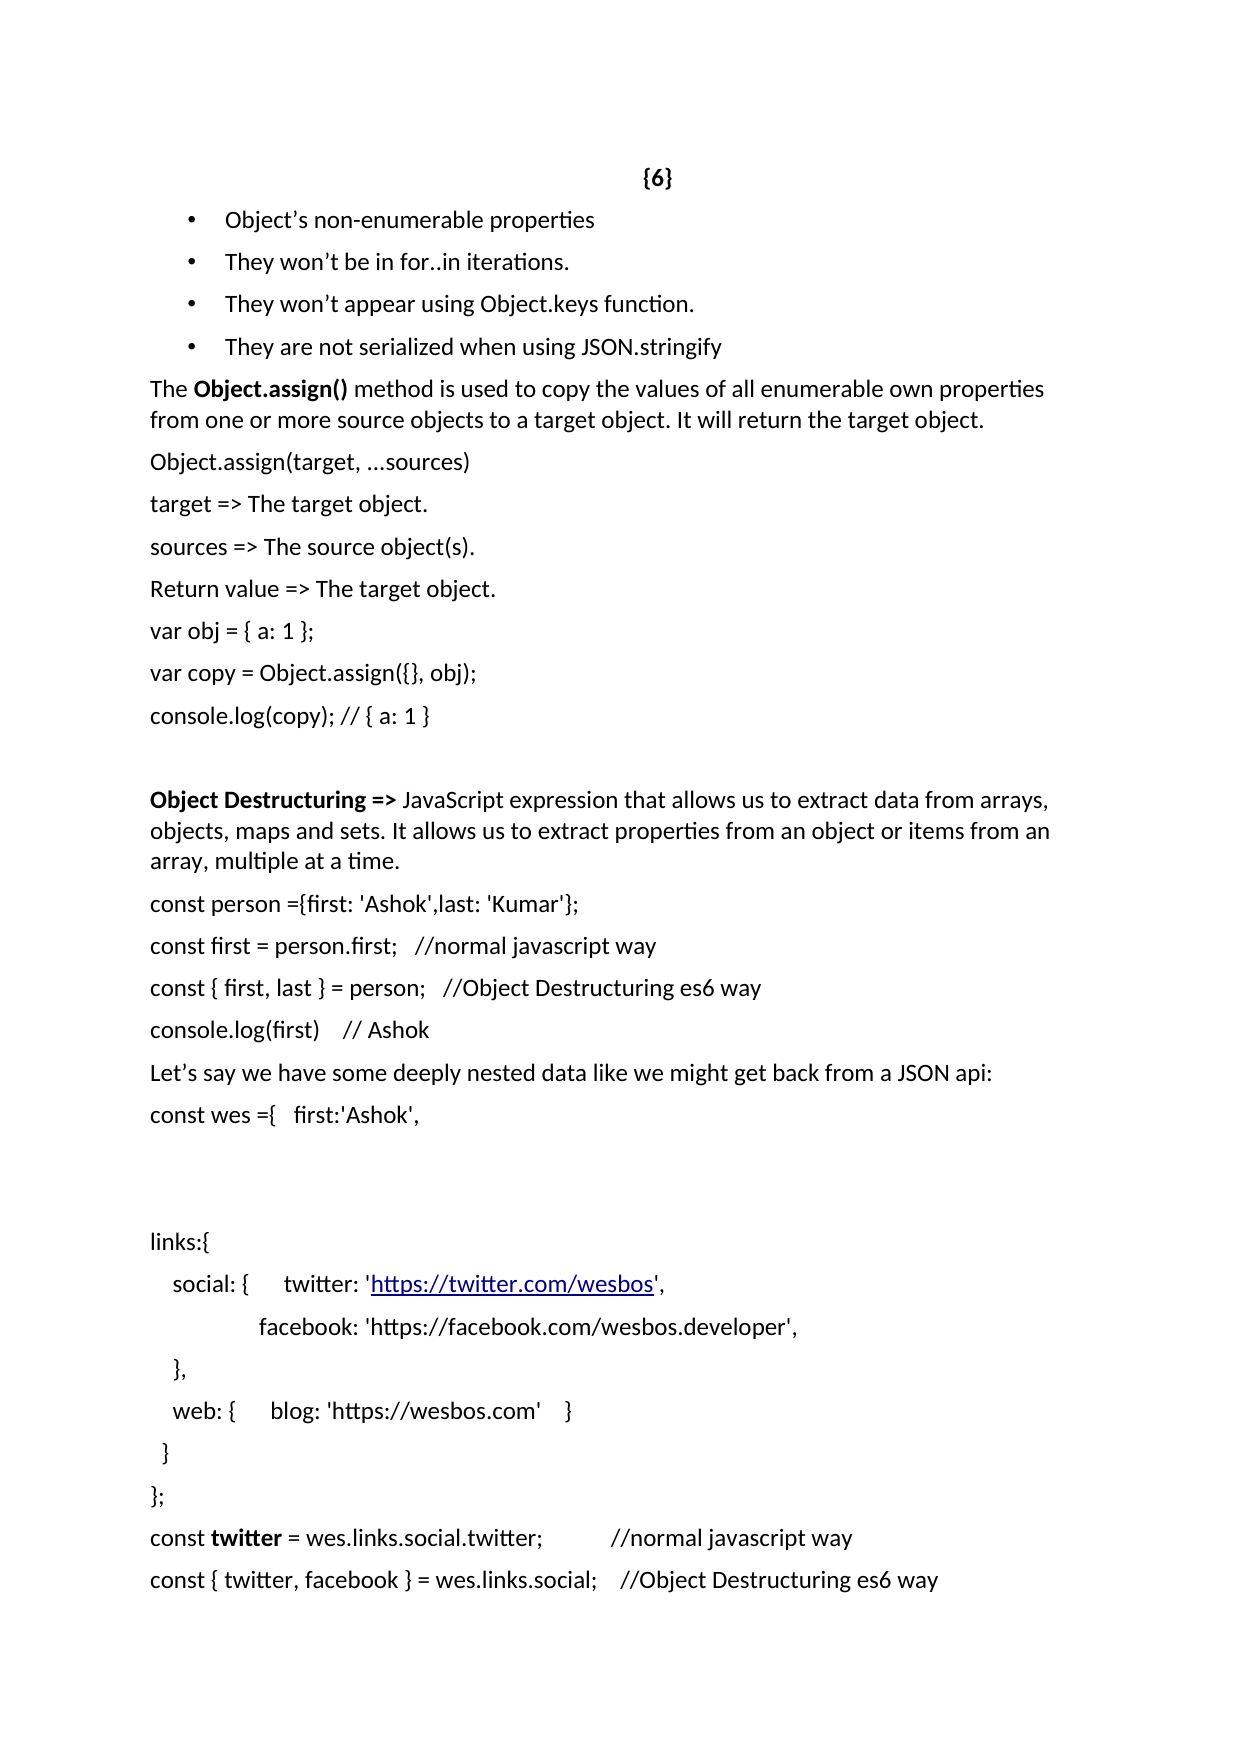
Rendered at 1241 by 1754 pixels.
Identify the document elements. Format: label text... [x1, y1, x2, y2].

text }, [150, 1353, 1090, 1383]
text Object Destructuring => JavaScript expression that allows us to extract data from arrays, objects, maps and sets. It allows us to extract properties from an object or items from an array, multiple at a time. [150, 784, 1090, 876]
text const { first, last } = person; //Object Destructuring es6 way [150, 972, 1090, 1003]
text target => The target object. [150, 488, 1090, 519]
text var copy = Object.assign({}, obj); [150, 657, 1090, 688]
text facebook: 'https://facebook.com/wesbos.developer', [150, 1311, 1090, 1341]
text links:{ [150, 1226, 1090, 1257]
text console.log(first) // Ashok [150, 1014, 1090, 1045]
text social: { twitter: 'https://twitter.com/wesbos', [150, 1268, 1090, 1299]
text web: { blog: 'https://wesbos.com' } [150, 1395, 1090, 1426]
text const { twitter, facebook } = wes.links.social; //Object Destructuring es6 way [150, 1564, 1090, 1595]
text const person ={first: 'Ashok',last: 'Kumar'}; [150, 888, 1090, 918]
list They won’t appear using Object.keys function. [187, 289, 1090, 319]
text const wes ={ first:'Ashok', [150, 1099, 1090, 1130]
text const first = person.first; //normal javascript way [150, 930, 1090, 961]
text Object.assign(target, ...sources) [150, 446, 1090, 477]
list {6} [187, 162, 1090, 192]
text Let’s say we have some deeply nested data like we might get back from a JSON api: [150, 1057, 1090, 1087]
list They are not serialized when using JSON.stringify [187, 331, 1090, 361]
list Object’s non-enumerable properties [187, 204, 1090, 234]
text The Object.assign() method is used to copy the values of all enumerable own properties from one or more source objects to a target object. It will return the target object. [150, 373, 1090, 434]
text }; [150, 1480, 1090, 1510]
text const twitter = wes.links.social.twitter; //normal javascript way [150, 1522, 1090, 1553]
text sources => The source object(s). [150, 531, 1090, 561]
text console.log(copy); // { a: 1 } [150, 700, 1090, 730]
list They won’t be in for..in iterations. [187, 246, 1090, 277]
text Return value => The target object. [150, 573, 1090, 603]
text var obj = { a: 1 }; [150, 615, 1090, 646]
text } [150, 1437, 1090, 1468]
